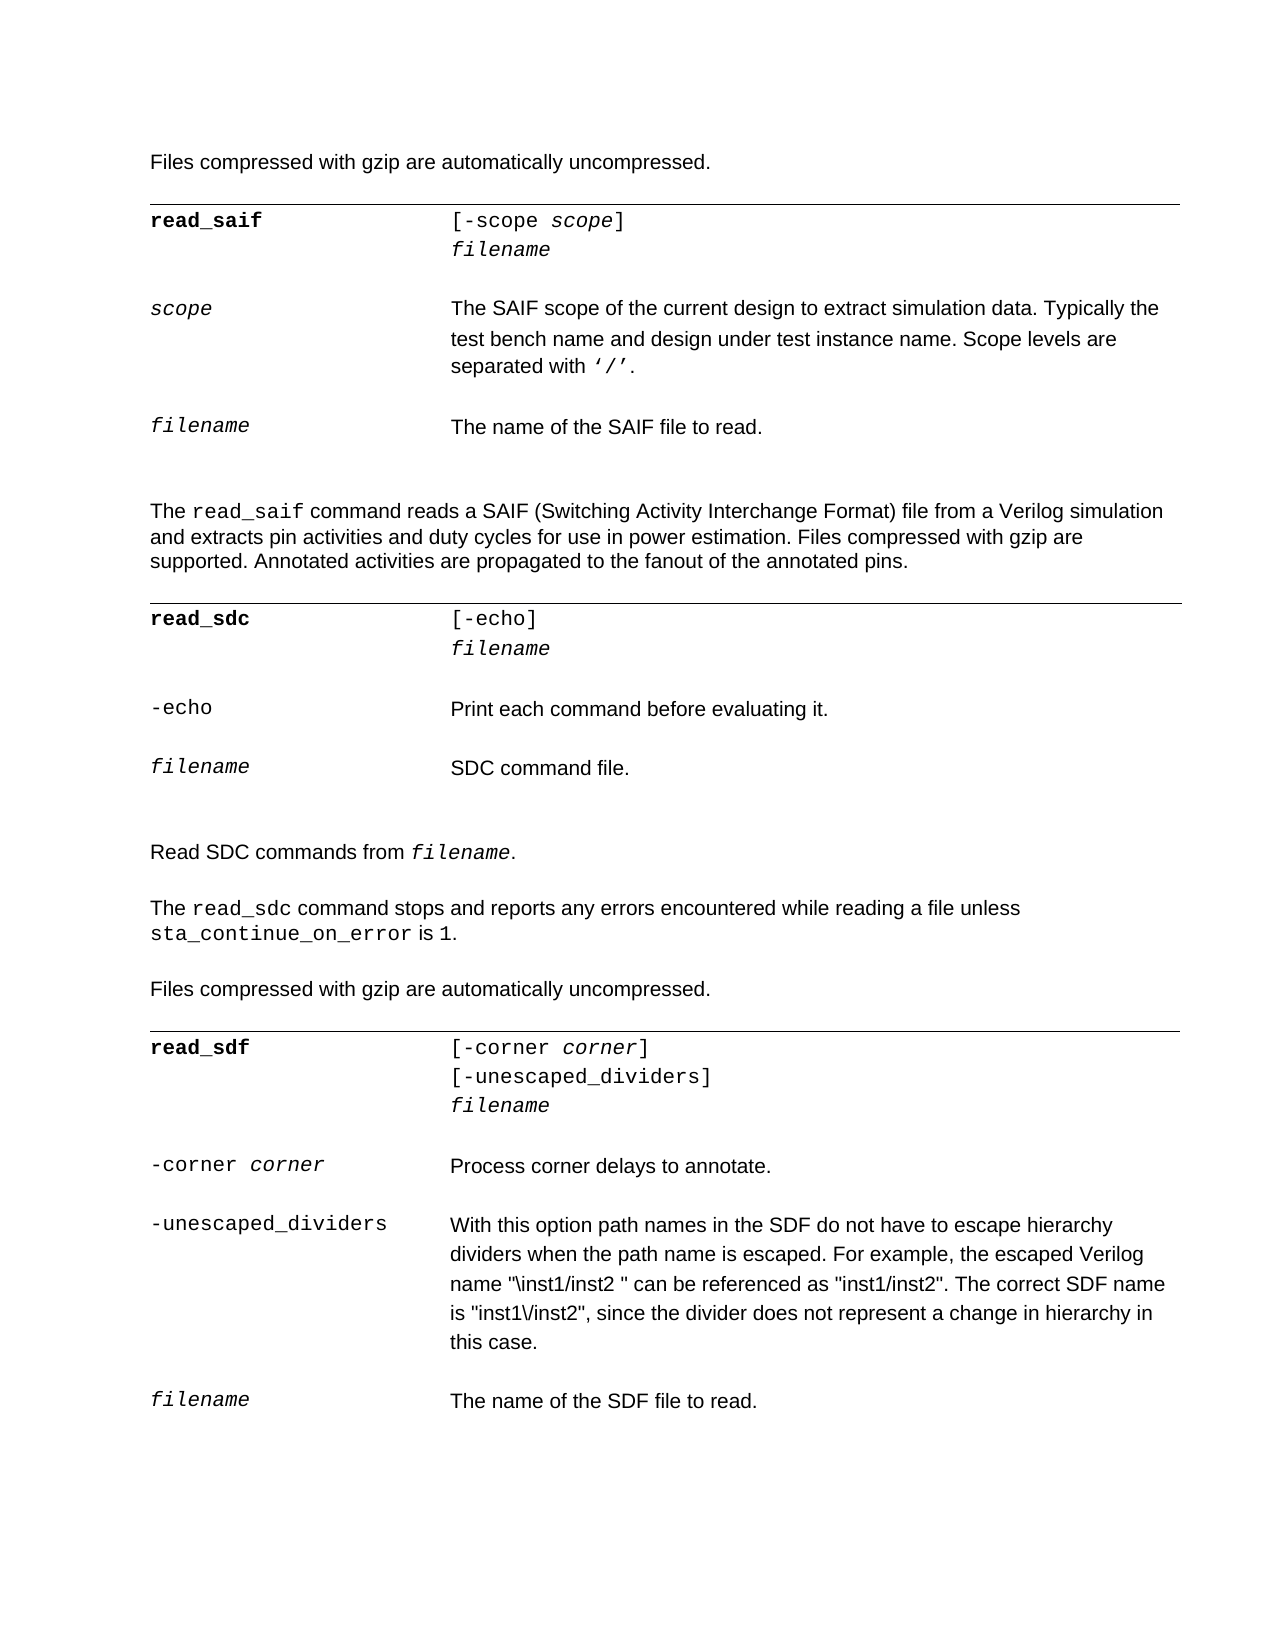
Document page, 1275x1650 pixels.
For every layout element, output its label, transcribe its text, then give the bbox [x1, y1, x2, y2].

table_cell -unescaped_dividers [150, 1208, 450, 1384]
table_cell The SAIF scope of the current design to extract simulation data. Typically the test bench name and design under test instance name. Scope levels are separated with ‘/’. [451, 293, 1180, 410]
table_cell scope [150, 293, 451, 410]
table_cell filename [150, 750, 450, 809]
text The read_saif command reads a SAIF (Switching Activity Interchange Format) file from a Verilog simulation and extracts pin activities and duty cycles for use in power estimation. Files compressed with gzip are supported. Annotated activities are propagated to the fanout of the annotated pins. [150, 499, 1180, 573]
table_cell Process corner delays to annotate. [450, 1149, 1180, 1208]
table_cell -echo [150, 691, 450, 750]
table_header [-scope scope] filename [451, 205, 1180, 292]
table_header [-corner corner] [-unescaped_dividers] filename [450, 1032, 1180, 1149]
text Read SDC commands from filename. [150, 839, 1180, 865]
table_header [-echo] filename [450, 604, 1182, 691]
text Files compressed with gzip are automatically uncompressed. [150, 977, 1180, 1001]
table_cell With this option path names in the SDF do not have to escape hierarchy dividers when the path name is escaped. For example, the escaped Verilog name "\inst1/inst2 " can be referenced as "inst1/inst2". The correct SDF name is "inst1\/inst2", since the divider does not represent a change in hierarchy in this case. [450, 1208, 1180, 1384]
table_cell SDC command file. [450, 750, 1182, 809]
table_header read_sdc [150, 604, 450, 691]
table_header read_saif [150, 205, 451, 292]
table_cell filename [150, 410, 451, 469]
table_cell -corner corner [150, 1149, 450, 1208]
table_header read_sdf [150, 1032, 450, 1149]
table_cell The name of the SDF file to read. [450, 1384, 1180, 1443]
table_cell Print each command before evaluating it. [450, 691, 1182, 750]
text Files compressed with gzip are automatically uncompressed. [150, 150, 1180, 174]
table_cell filename [150, 1384, 450, 1443]
text The read_sdc command stops and reports any errors encountered while reading a file unless sta_continue_on_error is 1. [150, 895, 1180, 947]
table_cell The name of the SAIF file to read. [451, 410, 1180, 469]
